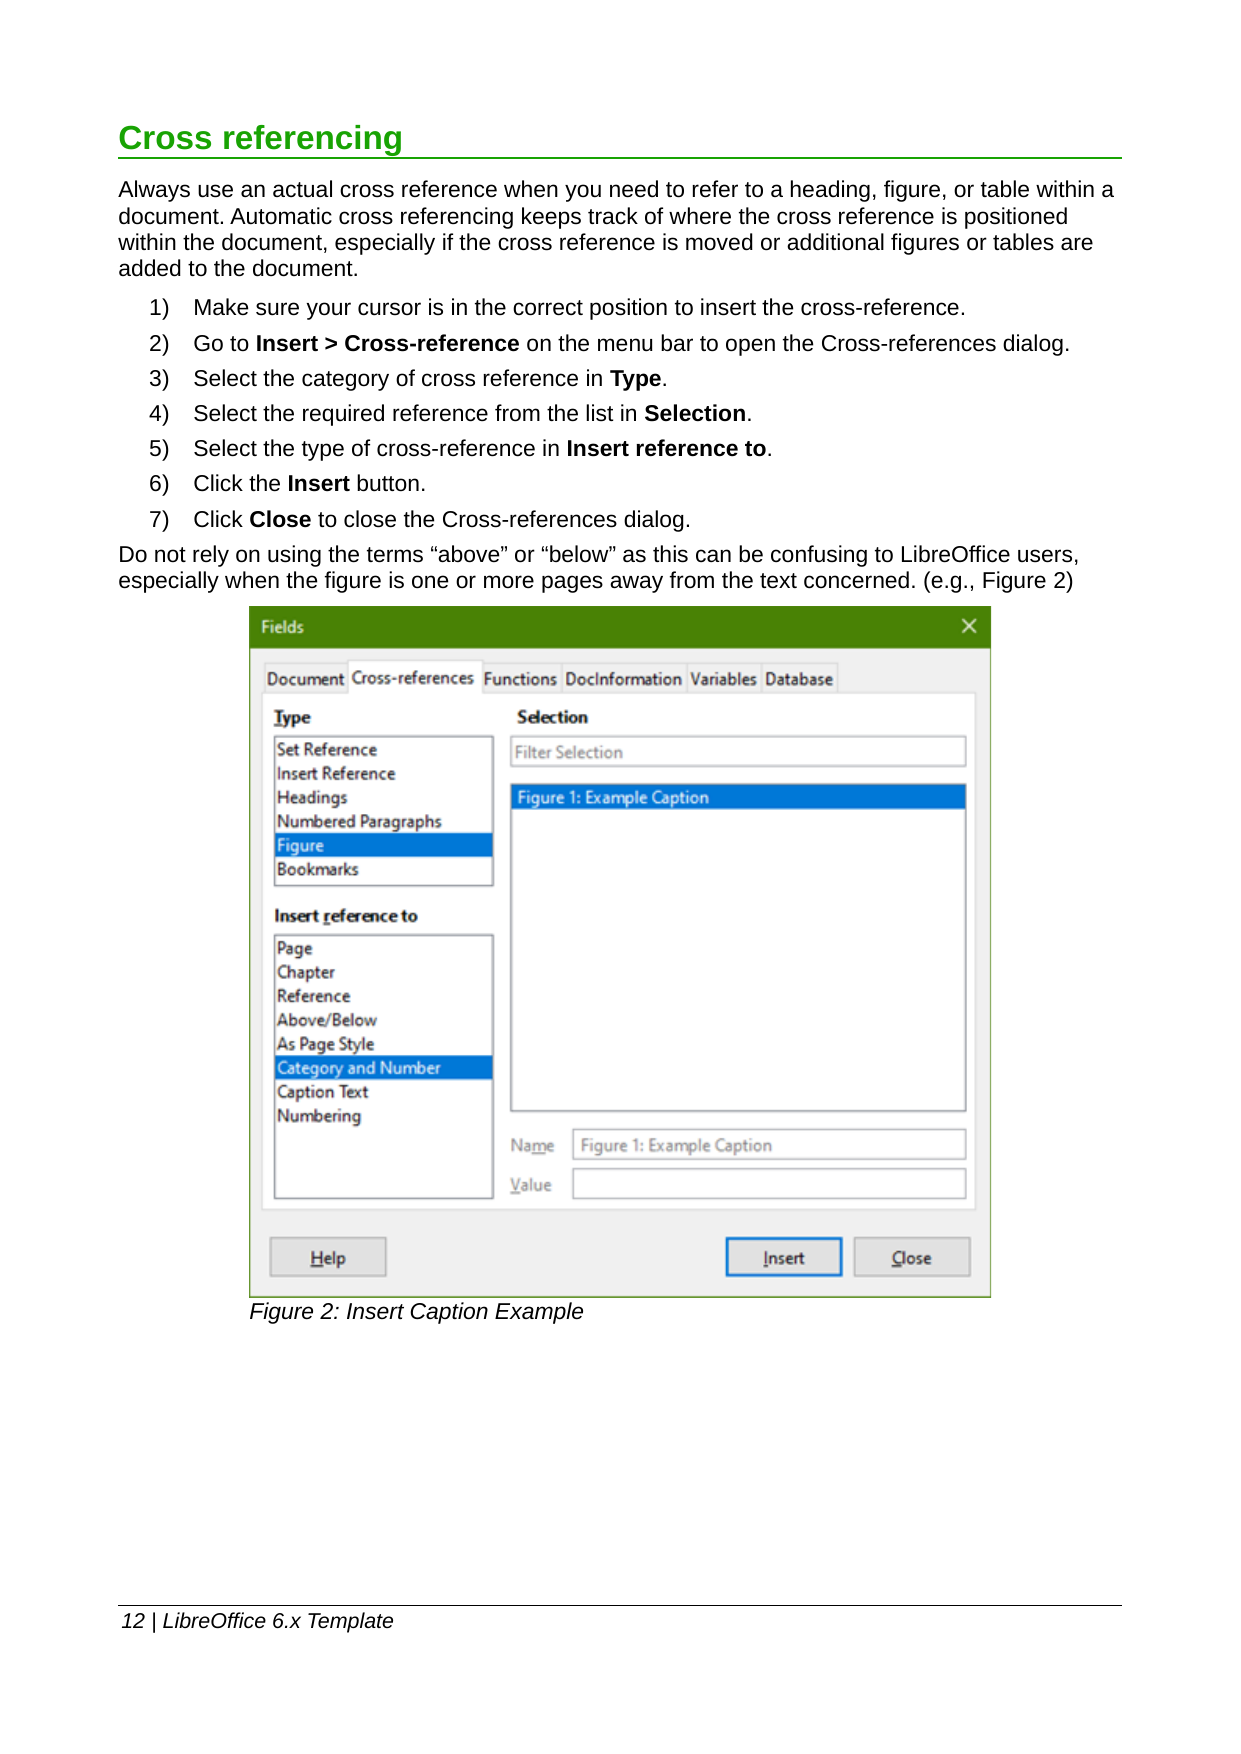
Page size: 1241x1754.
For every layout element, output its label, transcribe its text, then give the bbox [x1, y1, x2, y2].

list Select the required reference from the list in Selection. [169, 400, 1122, 426]
text Do not rely on using the terms “above” or “below” as this can be confusing to LibreOffice users, especially when the figure is one or more pages away from the text concerned. (e.g., Figure 2) [118, 541, 1122, 593]
list Select the category of cross reference in Type. [169, 365, 1122, 391]
text Figure 2: Insert Caption Example [249, 1298, 991, 1324]
picture [249, 606, 992, 1298]
subtitle Cross referencing [118, 118, 1122, 157]
text Always use an actual cross reference when you need to refer to a heading, figure, or table within a document. Automatic cross referencing keeps track of where the cross reference is positioned within the document, especially if the cross reference is moved or additional figures or tables are added to the document. [118, 176, 1122, 282]
list Click the Insert button. [169, 470, 1122, 497]
list Go to Insert > Cross-reference on the menu bar to open the Cross-references dialog. [169, 329, 1122, 356]
list Make sure your cursor is in the correct position to insert the cross-reference. [169, 294, 1122, 321]
list Select the type of cross-reference in Insert reference to. [169, 435, 1122, 461]
list Click Close to close the Cross-references dialog. [169, 506, 1122, 532]
